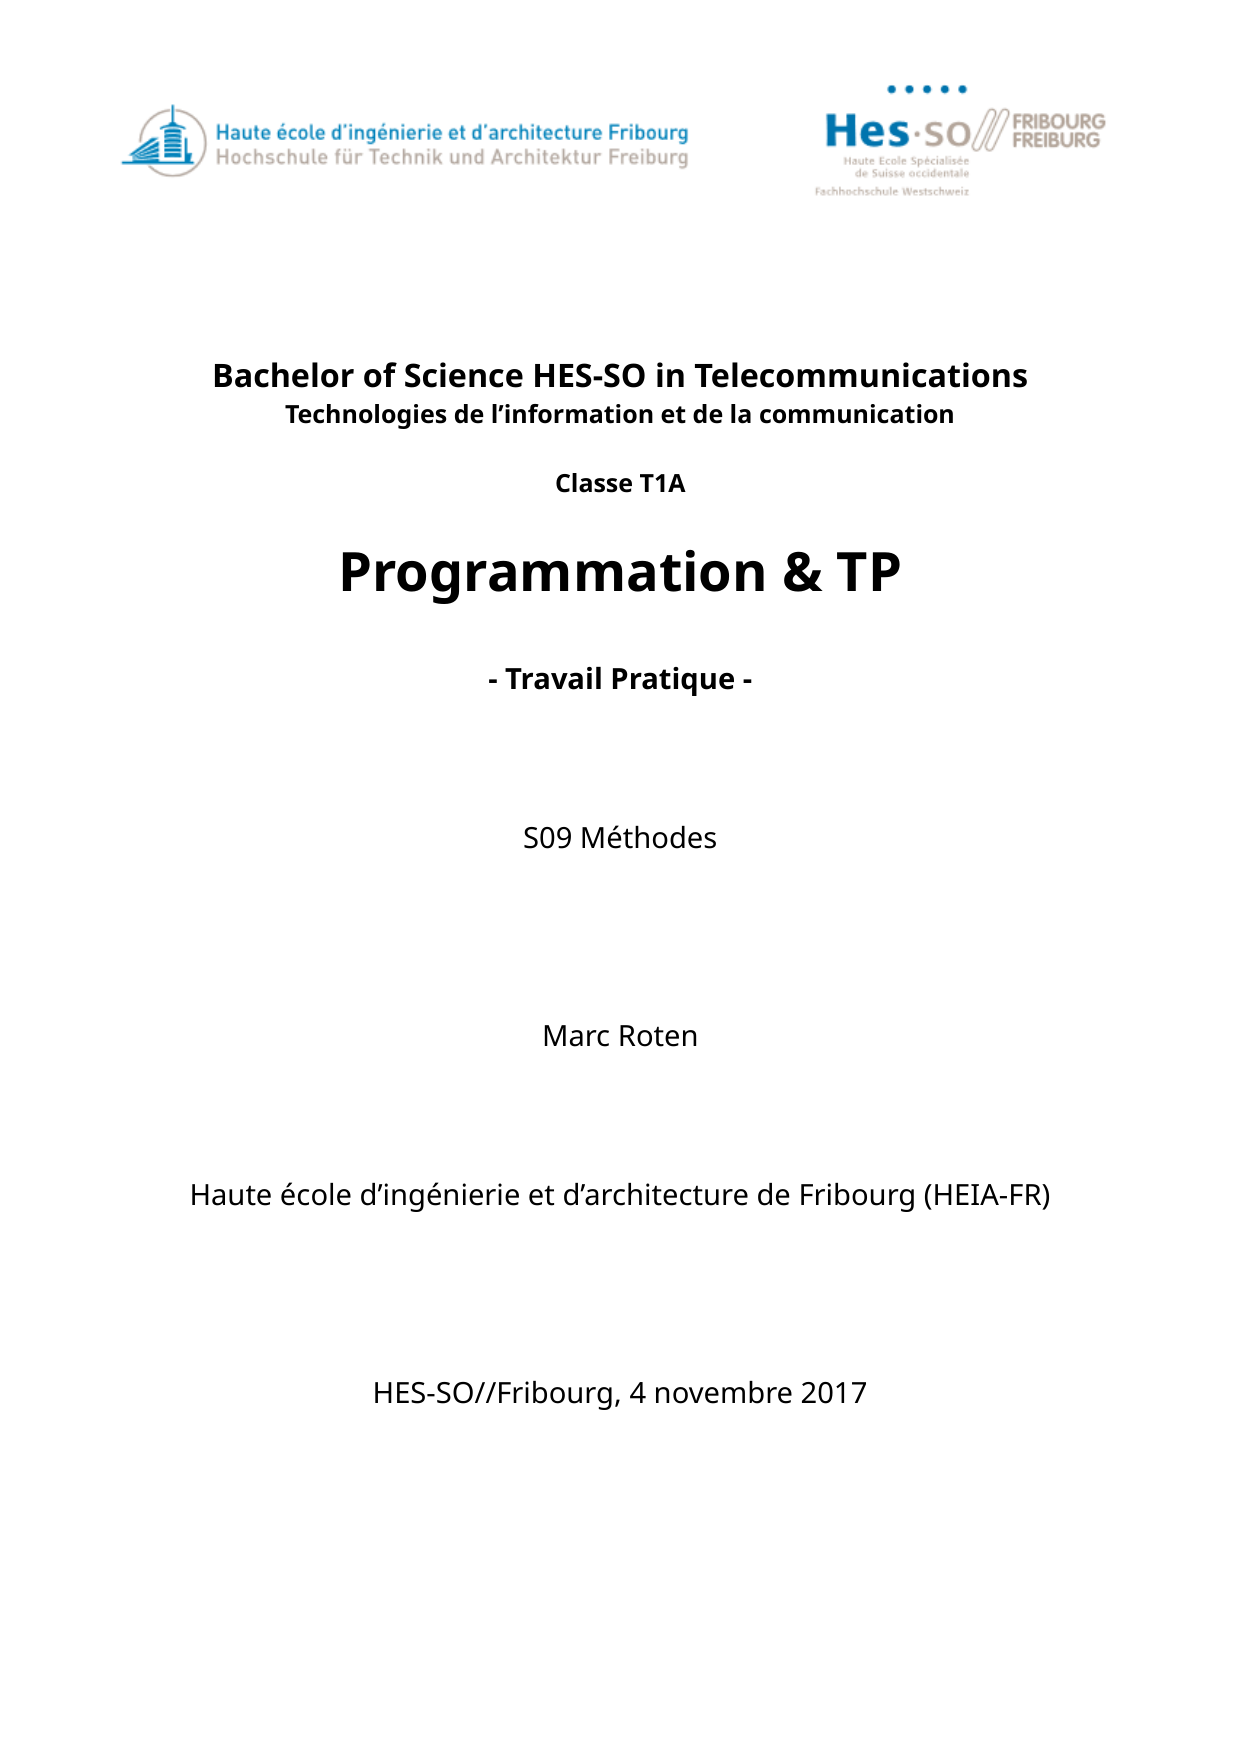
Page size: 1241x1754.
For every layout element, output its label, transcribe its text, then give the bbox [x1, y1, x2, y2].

text Programmation & TP [118, 533, 1122, 607]
text Haute école d’ingénierie et d’architecture de Fribourg (HEIA-FR) [118, 1174, 1122, 1214]
text S09 Méthodes [118, 817, 1122, 857]
text Bachelor of Science HES-SO in Telecommunications [118, 353, 1122, 397]
text Classe T1A [118, 465, 1122, 499]
text - Travail Pratique - [118, 658, 1122, 698]
text Marc Roten [118, 1015, 1122, 1055]
text Technologies de l’information et de la communication [118, 397, 1122, 431]
text HES-SO//Fribourg, 4 novembre 2017 [118, 1372, 1122, 1412]
